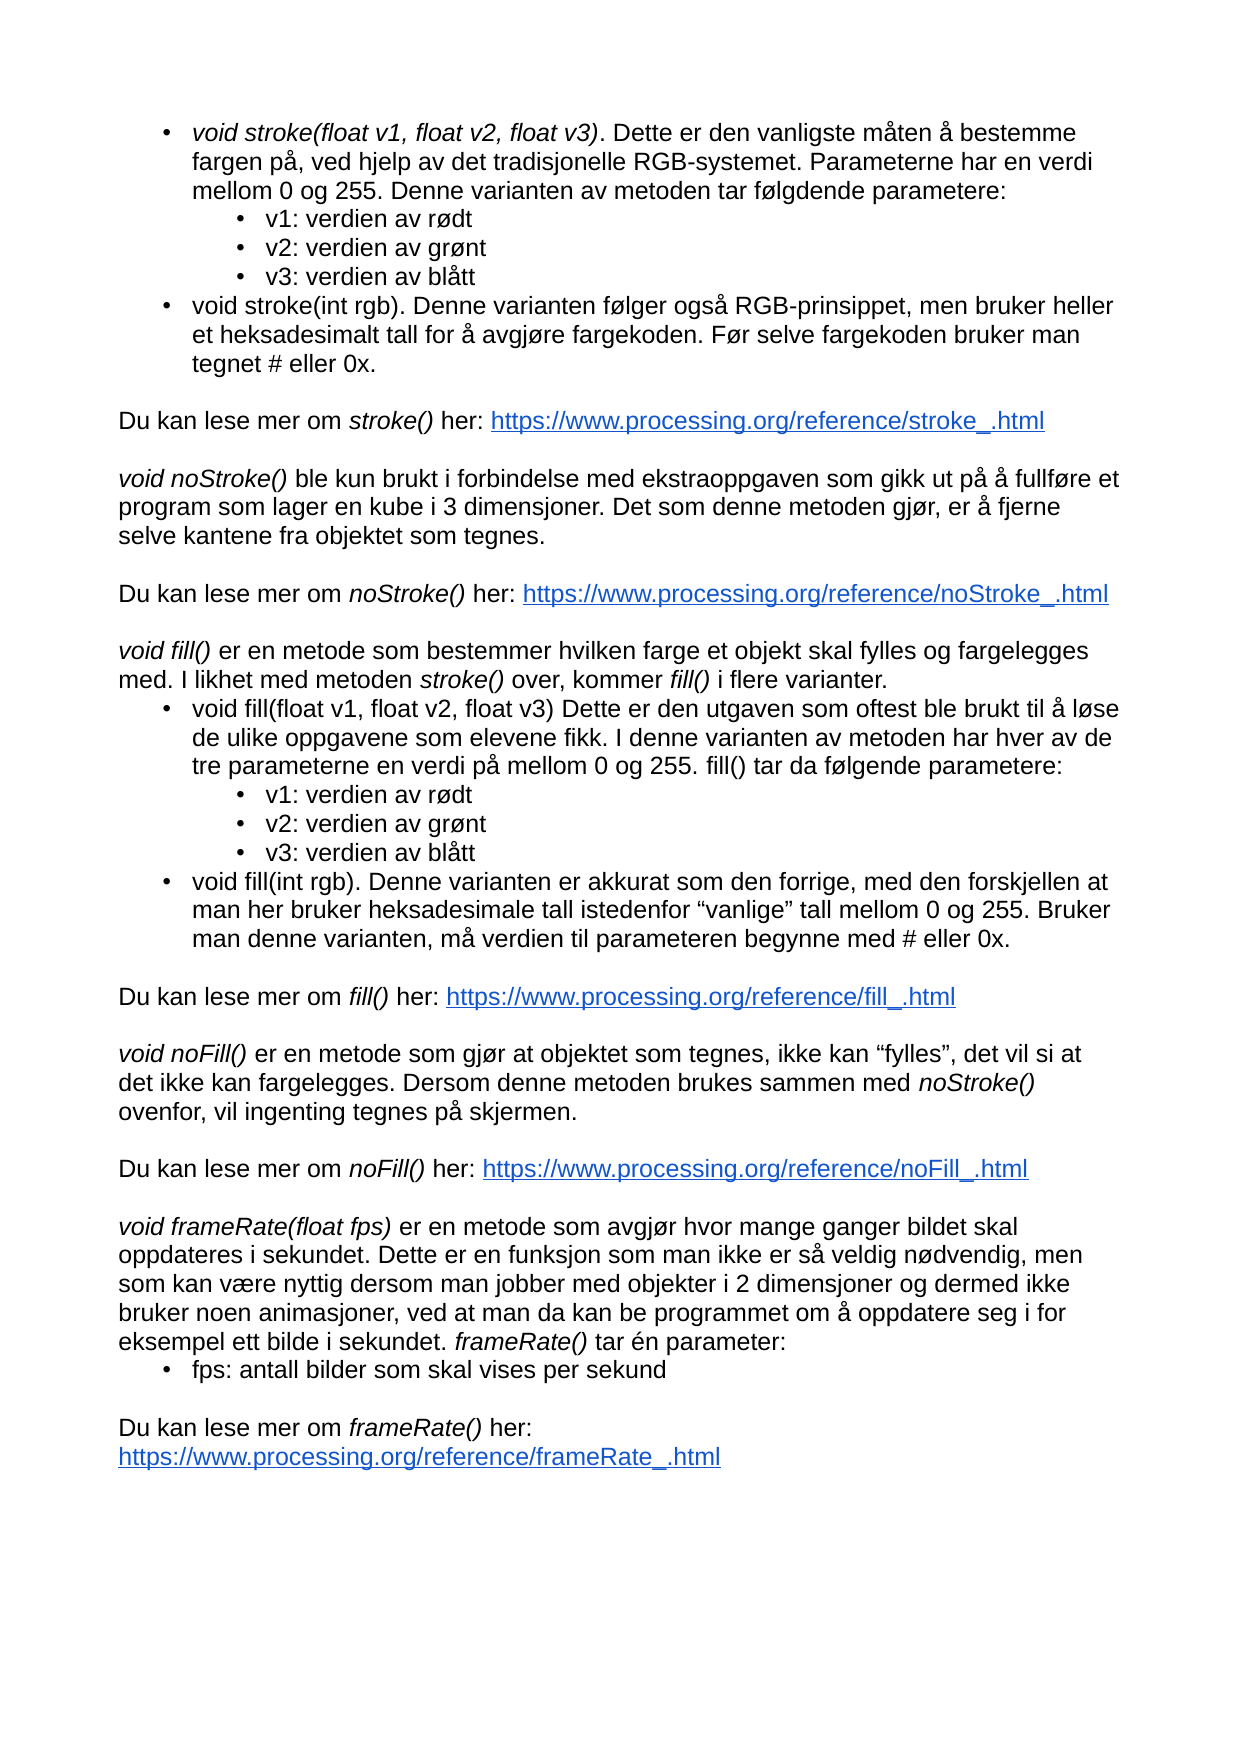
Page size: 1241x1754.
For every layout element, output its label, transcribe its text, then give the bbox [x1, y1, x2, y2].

text Du kan lese mer om noStroke() her: https://www.processing.org/reference/noStroke_.html [118, 579, 1122, 607]
list v1: verdien av rødt [236, 780, 1122, 809]
text Du kan lese mer om fill() her: https://www.processing.org/reference/fill_.html [118, 982, 1122, 1010]
list void fill(float v1, float v2, float v3) Dette er den utgaven som oftest ble brukt til å løse de ulike oppgavene som elevene fikk. I denne varianten av metoden har hver av de tre parameterne en verdi på mellom 0 og 255. fill() tar da følgende parametere: [162, 694, 1122, 780]
list fps: antall bilder som skal vises per sekund [162, 1355, 1122, 1384]
text Du kan lese mer om stroke() her: https://www.processing.org/reference/stroke_.html [118, 406, 1122, 435]
list v3: verdien av blått [236, 262, 1122, 291]
list v1: verdien av rødt [236, 204, 1122, 233]
text Du kan lese mer om frameRate() her: https://www.processing.org/reference/frameRate_.html [118, 1413, 1122, 1471]
list void fill(int rgb). Denne varianten er akkurat som den forrige, med den forskjellen at man her bruker heksadesimale tall istedenfor “vanlige” tall mellom 0 og 255. Bruker man denne varianten, må verdien til parameteren begynne med # eller 0x. [162, 867, 1122, 953]
list void stroke(int rgb). Denne varianten følger også RGB-prinsippet, men bruker heller et heksadesimalt tall for å avgjøre fargekoden. Før selve fargekoden bruker man tegnet # eller 0x. [162, 291, 1122, 377]
text void noFill() er en metode som gjør at objektet som tegnes, ikke kan “fylles”, det vil si at det ikke kan fargelegges. Dersom denne metoden brukes sammen med noStroke() ovenfor, vil ingenting tegnes på skjermen. [118, 1039, 1122, 1125]
list v3: verdien av blått [236, 838, 1122, 867]
list v2: verdien av grønt [236, 809, 1122, 838]
text void fill() er en metode som bestemmer hvilken farge et objekt skal fylles og fargelegges med. I likhet med metoden stroke() over, kommer fill() i flere varianter. [118, 636, 1122, 694]
text void frameRate(float fps) er en metode som avgjør hvor mange ganger bildet skal oppdateres i sekundet. Dette er en funksjon som man ikke er så veldig nødvendig, men som kan være nyttig dersom man jobber med objekter i 2 dimensjoner og dermed ikke bruker noen animasjoner, ved at man da kan be programmet om å oppdatere seg i for eksempel ett bilde i sekundet. frameRate() tar én parameter: [118, 1212, 1122, 1355]
text Du kan lese mer om noFill() her: https://www.processing.org/reference/noFill_.html [118, 1154, 1122, 1183]
list void stroke(float v1, float v2, float v3). Dette er den vanligste måten å bestemme fargen på, ved hjelp av det tradisjonelle RGB-systemet. Parameterne har en verdi mellom 0 og 255. Denne varianten av metoden tar følgdende parametere: [162, 118, 1122, 204]
list v2: verdien av grønt [236, 233, 1122, 262]
text void noStroke() ble kun brukt i forbindelse med ekstraoppgaven som gikk ut på å fullføre et program som lager en kube i 3 dimensjoner. Det som denne metoden gjør, er å fjerne selve kantene fra objektet som tegnes. [118, 464, 1122, 550]
